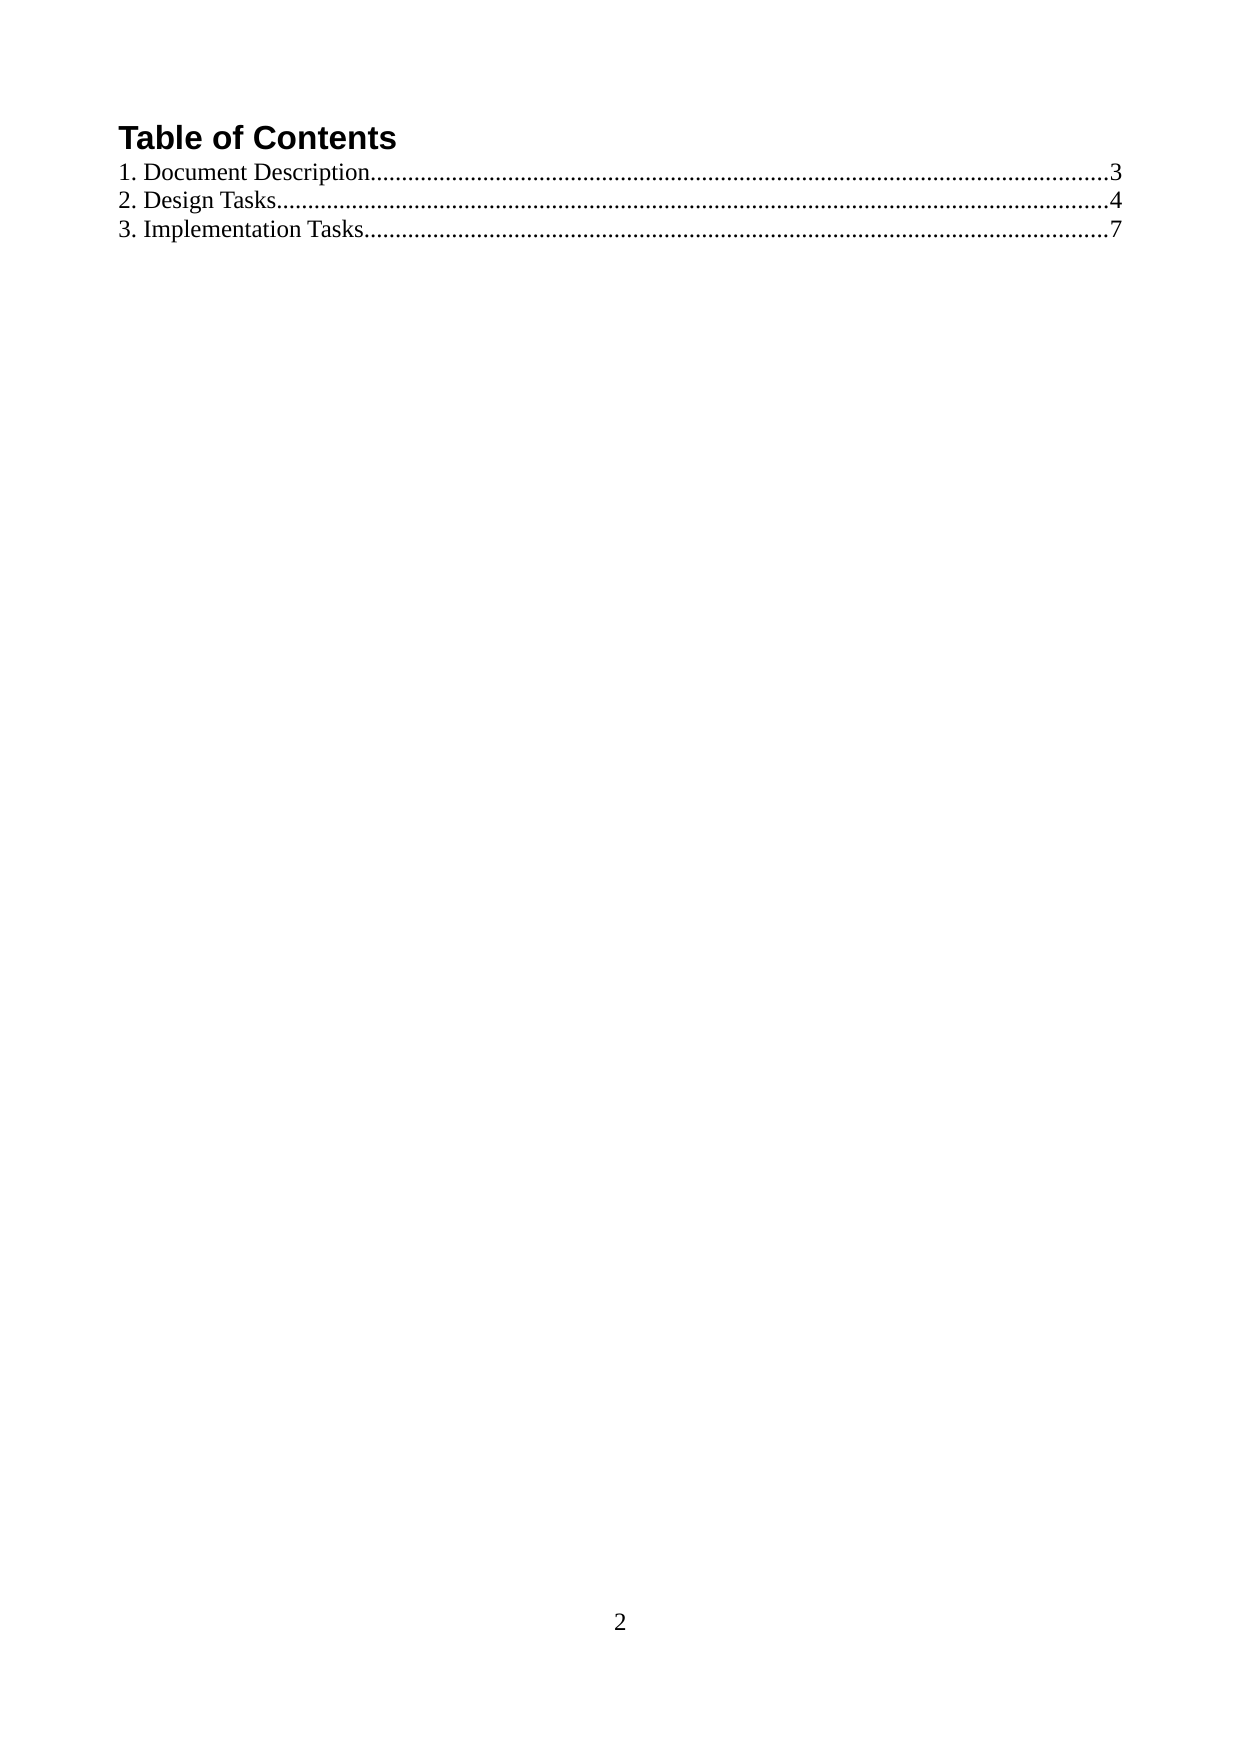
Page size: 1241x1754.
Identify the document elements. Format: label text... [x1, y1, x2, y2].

text 1. Document Description 3 [118, 157, 1122, 185]
text 2. Design Tasks 4 [118, 185, 1122, 214]
subtitle Table of Contents [118, 118, 1122, 157]
text 3. Implementation Tasks 7 [118, 214, 1122, 243]
